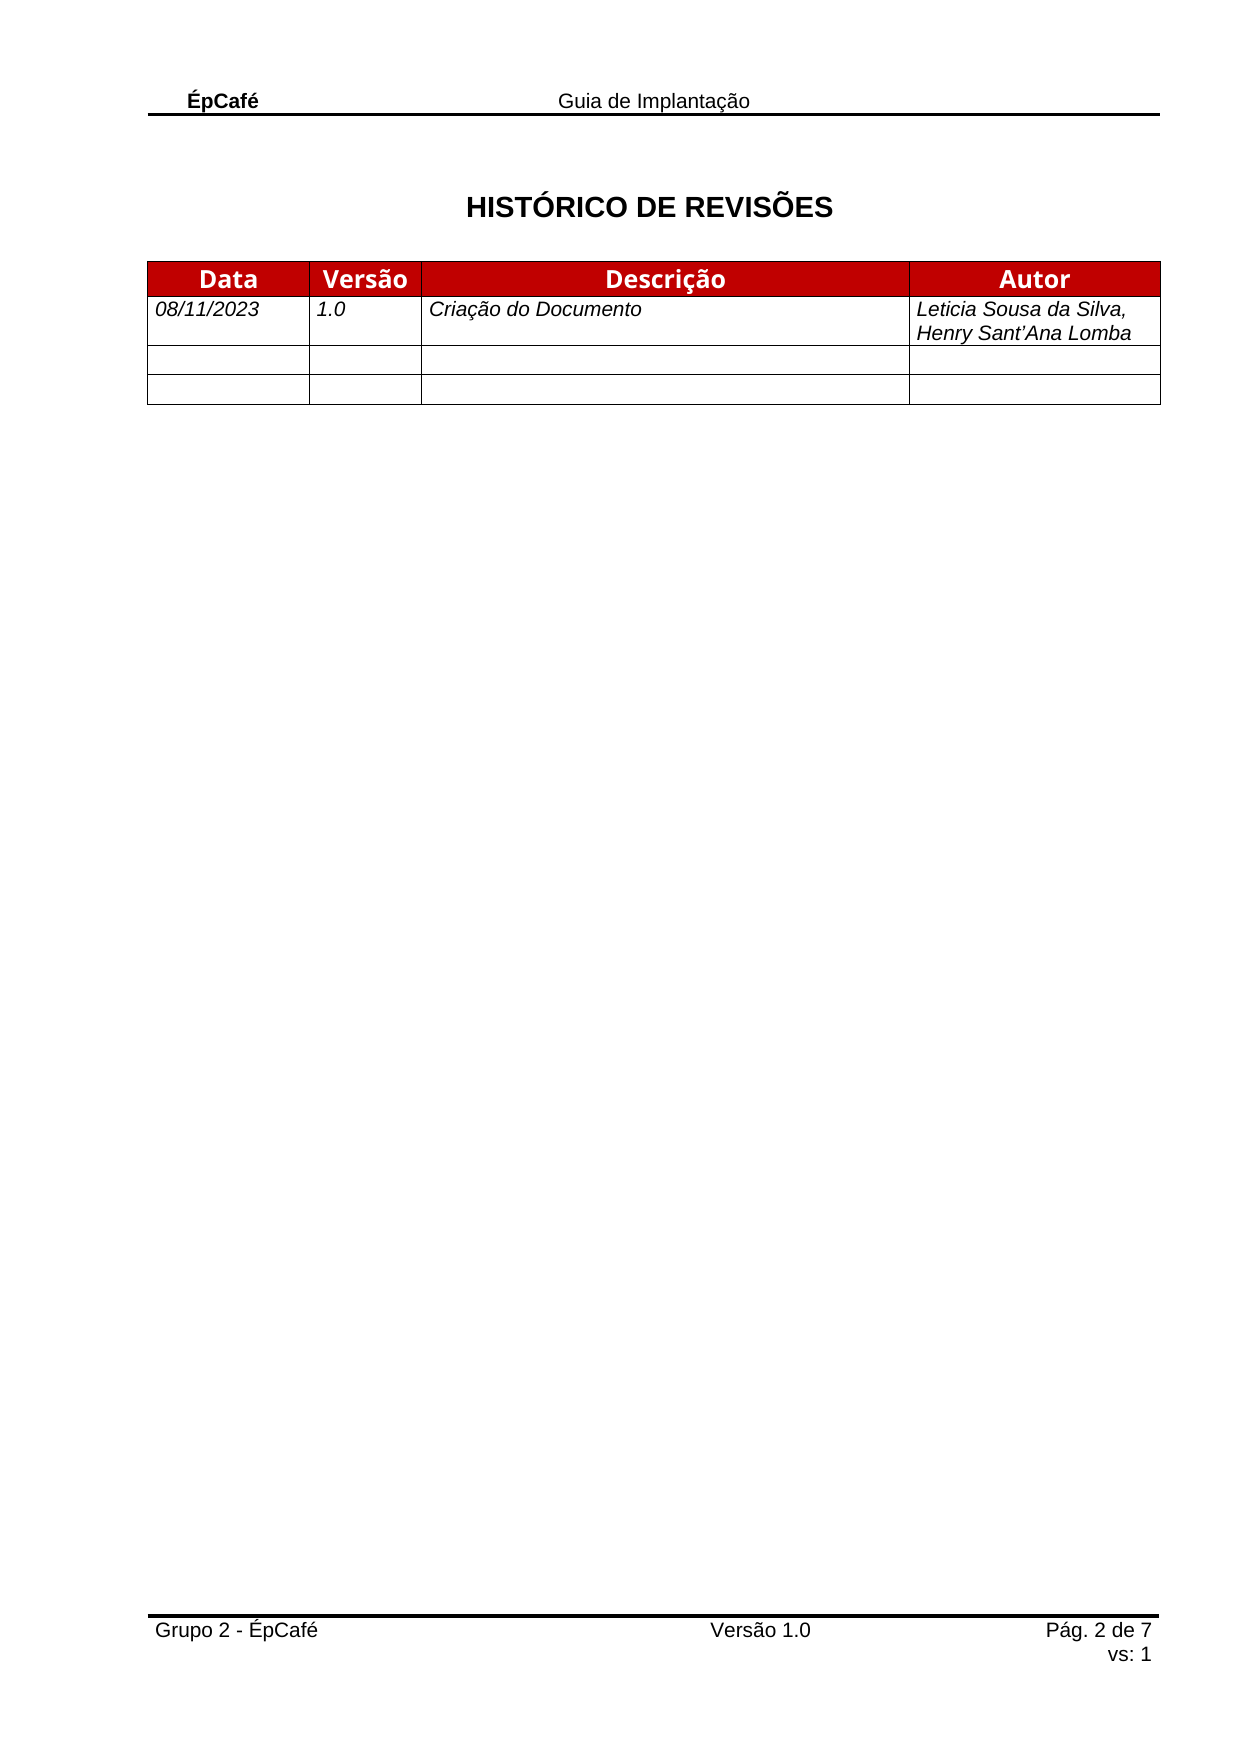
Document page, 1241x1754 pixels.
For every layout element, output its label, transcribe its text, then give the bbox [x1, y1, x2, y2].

table_cell [310, 375, 421, 404]
table_cell Leticia Sousa da Silva, Henry Sant’Ana Lomba [910, 297, 1160, 345]
table_cell [148, 346, 309, 374]
table_cell [910, 346, 1160, 374]
table_cell [148, 375, 309, 404]
table_header Data [148, 262, 309, 296]
title Histórico de Revisões [148, 190, 1152, 223]
table_cell Criação do Documento [422, 297, 909, 345]
table_header Versão [310, 262, 421, 296]
table_cell 1.0 [310, 297, 421, 345]
table_header Autor [910, 262, 1160, 296]
table_cell [310, 346, 421, 374]
table_cell [422, 346, 909, 374]
table_cell [910, 375, 1160, 404]
table_cell 08/11/2023 [148, 297, 309, 345]
table_cell [422, 375, 909, 404]
table_header Descrição [422, 262, 909, 296]
